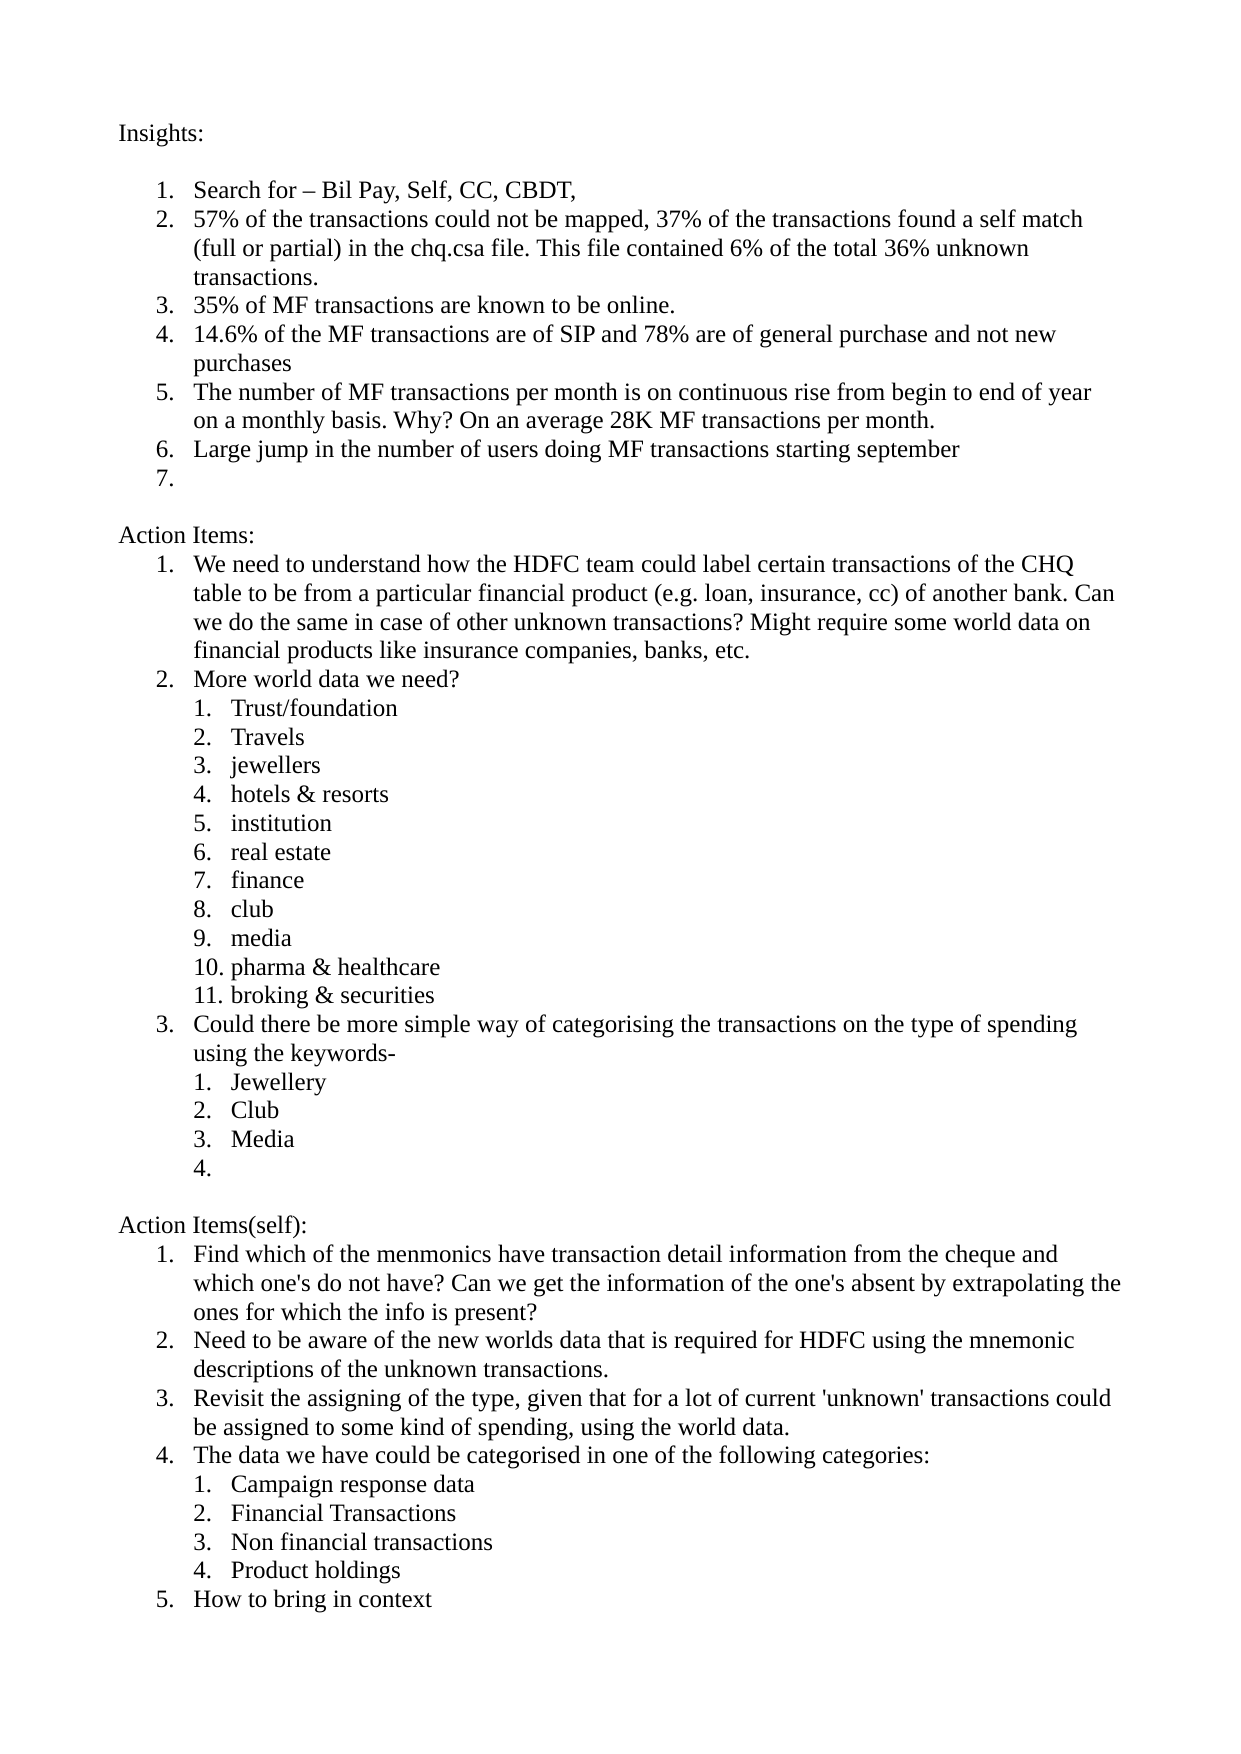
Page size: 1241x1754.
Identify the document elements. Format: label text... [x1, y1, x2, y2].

list Search for – Bil Pay, Self, CC, CBDT, [156, 176, 1122, 204]
list Media [193, 1124, 1122, 1153]
list media [193, 923, 1122, 952]
list We need to understand how the HDFC team could label certain transactions of the CHQ table to be from a particular financial product (e.g. loan, insurance, cc) of another bank. Can we do the same in case of other unknown transactions? Might require some world data on financial products like insurance companies, banks, etc. [156, 549, 1122, 664]
list broking & securities [193, 981, 1122, 1009]
list How to bring in context [156, 1584, 1122, 1613]
list Non financial transactions [193, 1527, 1122, 1556]
list real estate [193, 837, 1122, 866]
text Action Items: [118, 521, 1122, 549]
list Could there be more simple way of categorising the transactions on the type of spending using the keywords- [156, 1009, 1122, 1067]
list The data we have could be categorised in one of the following categories: [156, 1441, 1122, 1469]
list Financial Transactions [193, 1498, 1122, 1527]
list Jewellery [193, 1067, 1122, 1096]
text Action Items(self): [118, 1211, 1122, 1239]
list Product holdings [193, 1556, 1122, 1584]
list 14.6% of the MF transactions are of SIP and 78% are of general purchase and not new purchases [156, 319, 1122, 377]
list Campaign response data [193, 1469, 1122, 1498]
list Need to be aware of the new worlds data that is required for HDFC using the mnemonic descriptions of the unknown transactions. [156, 1326, 1122, 1383]
list The number of MF transactions per month is on continuous rise from begin to end of year on a monthly basis. Why? On an average 28K MF transactions per month. [156, 377, 1122, 434]
list Trust/foundation [193, 693, 1122, 722]
list finance [193, 866, 1122, 894]
list jewellers [193, 751, 1122, 779]
list Travels [193, 722, 1122, 751]
text Insights: [118, 118, 1122, 147]
list institution [193, 808, 1122, 837]
list pharma & healthcare [193, 952, 1122, 981]
list Club [193, 1096, 1122, 1124]
list 35% of MF transactions are known to be online. [156, 291, 1122, 319]
list Find which of the menmonics have transaction detail information from the cheque and which one's do not have? Can we get the information of the one's absent by extrapolating the ones for which the info is present? [156, 1239, 1122, 1326]
list Revisit the assigning of the type, given that for a lot of current 'unknown' transactions could be assigned to some kind of spending, using the world data. [156, 1383, 1122, 1441]
list Large jump in the number of users doing MF transactions starting september [156, 434, 1122, 463]
list club [193, 894, 1122, 923]
list 57% of the transactions could not be mapped, 37% of the transactions found a self match (full or partial) in the chq.csa file. This file contained 6% of the total 36% unknown transactions. [156, 204, 1122, 291]
list hotels & resorts [193, 779, 1122, 808]
list More world data we need? [156, 664, 1122, 693]
